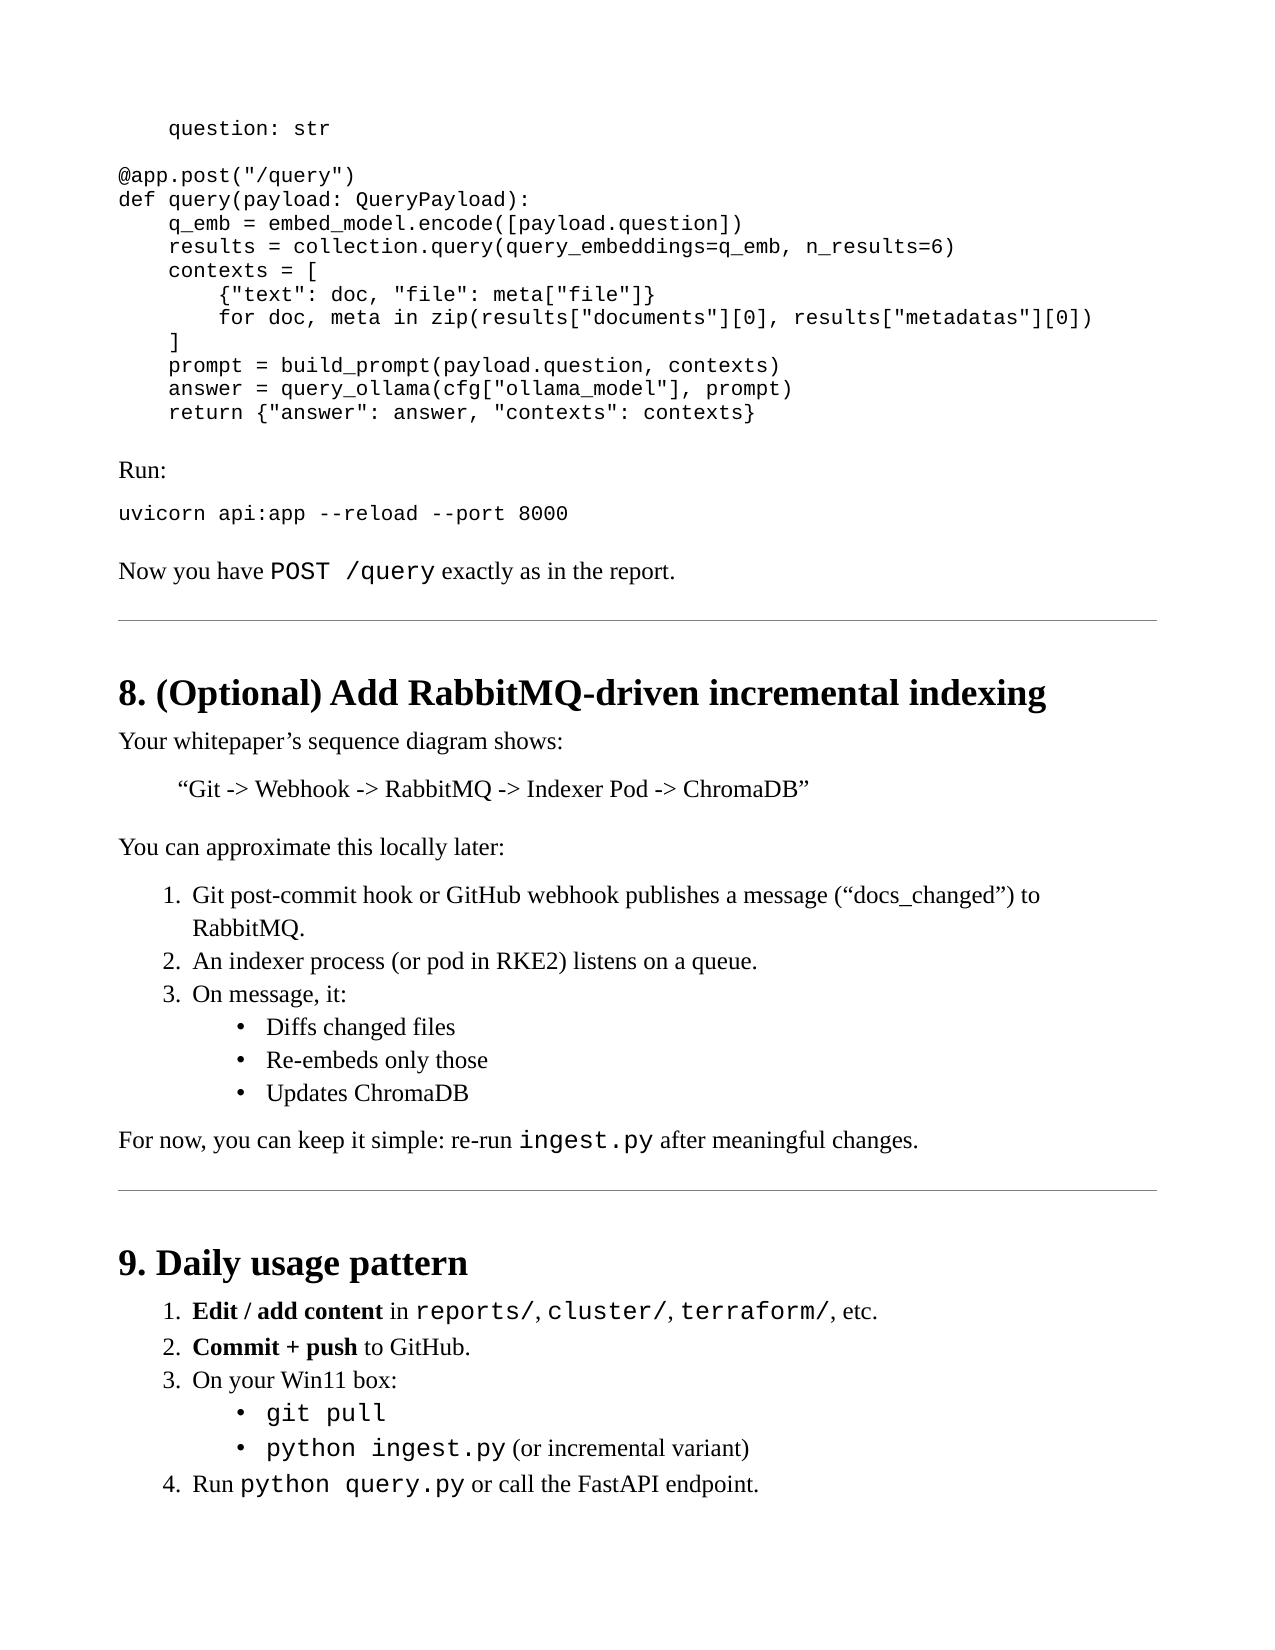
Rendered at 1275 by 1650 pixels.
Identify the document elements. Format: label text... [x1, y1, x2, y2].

text Run: [118, 455, 1157, 484]
text question: str [118, 118, 1157, 142]
text “Git -> Webhook -> RabbitMQ -> Indexer Pod -> ChromaDB” [177, 774, 1098, 803]
text You can approximate this locally later: [118, 832, 1157, 861]
text ] [118, 331, 1157, 354]
list On message, it: [162, 979, 1157, 1008]
subtitle 9. Daily usage pattern [118, 1241, 1157, 1284]
text For now, you can keep it simple: re‑run ingest.py after meaningful changes. [118, 1126, 1157, 1156]
list python ingest.py (or incremental variant) [236, 1433, 1157, 1464]
text q_emb = embed_model.encode([payload.question]) [118, 213, 1157, 236]
subtitle 8. (Optional) Add RabbitMQ‑driven incremental indexing [118, 671, 1157, 714]
list An indexer process (or pod in RKE2) listens on a queue. [162, 946, 1157, 975]
text return {"answer": answer, "contexts": contexts} [118, 402, 1157, 426]
text contexts = [ [118, 260, 1157, 284]
text {"text": doc, "file": meta["file"]} [118, 284, 1157, 307]
list git pull [236, 1398, 1157, 1429]
text @app.post("/query") [118, 165, 1157, 189]
list On your Win11 box: [162, 1365, 1157, 1393]
list Git post‑commit hook or GitHub webhook publishes a message (“docs_changed”) to RabbitMQ. [162, 880, 1157, 942]
text def query(payload: QueryPayload): [118, 189, 1157, 213]
text answer = query_ollama(cfg["ollama_model"], prompt) [118, 378, 1157, 402]
text for doc, meta in zip(results["documents"][0], results["metadatas"][0]) [118, 307, 1157, 331]
list Diffs changed files [236, 1012, 1157, 1041]
list Re‑embeds only those [236, 1045, 1157, 1074]
text prompt = build_prompt(payload.question, contexts) [118, 354, 1157, 378]
list Updates ChromaDB [236, 1078, 1157, 1107]
text Now you have POST /query exactly as in the report. [118, 556, 1157, 587]
text Your whitepaper’s sequence diagram shows: [118, 726, 1157, 755]
text results = collection.query(query_embeddings=q_emb, n_results=6) [118, 236, 1157, 260]
text uvicorn api:app --reload --port 8000 [118, 503, 1157, 526]
list Commit + push to GitHub. [162, 1332, 1157, 1361]
list Run python query.py or call the FastAPI endpoint. [162, 1469, 1157, 1499]
list Edit / add content in reports/, cluster/, terraform/, etc. [162, 1296, 1157, 1327]
